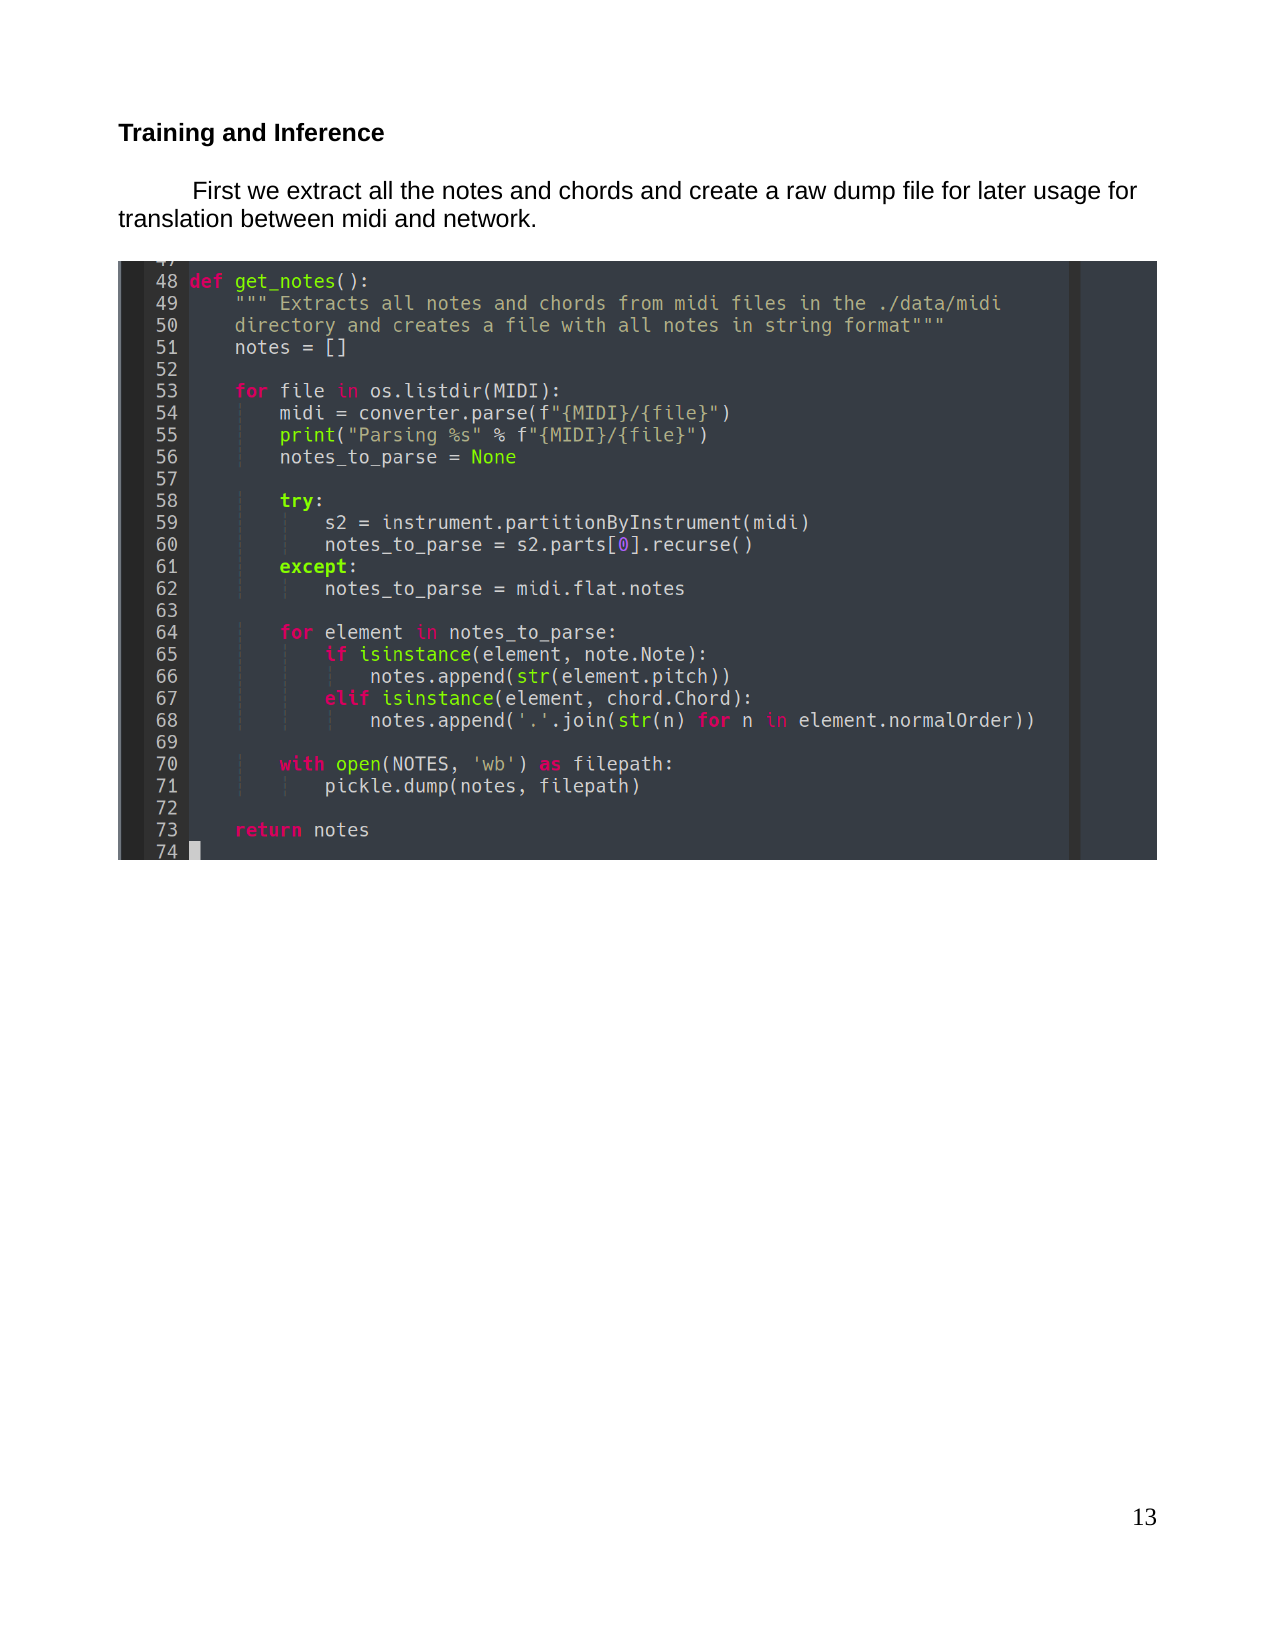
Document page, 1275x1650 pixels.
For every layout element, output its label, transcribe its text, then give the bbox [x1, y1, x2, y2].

picture [118, 261, 1157, 860]
text First we extract all the notes and chords and create a raw dump file for later usage for translation between midi and network. [118, 176, 1157, 233]
text Training and Inference [118, 118, 1157, 147]
